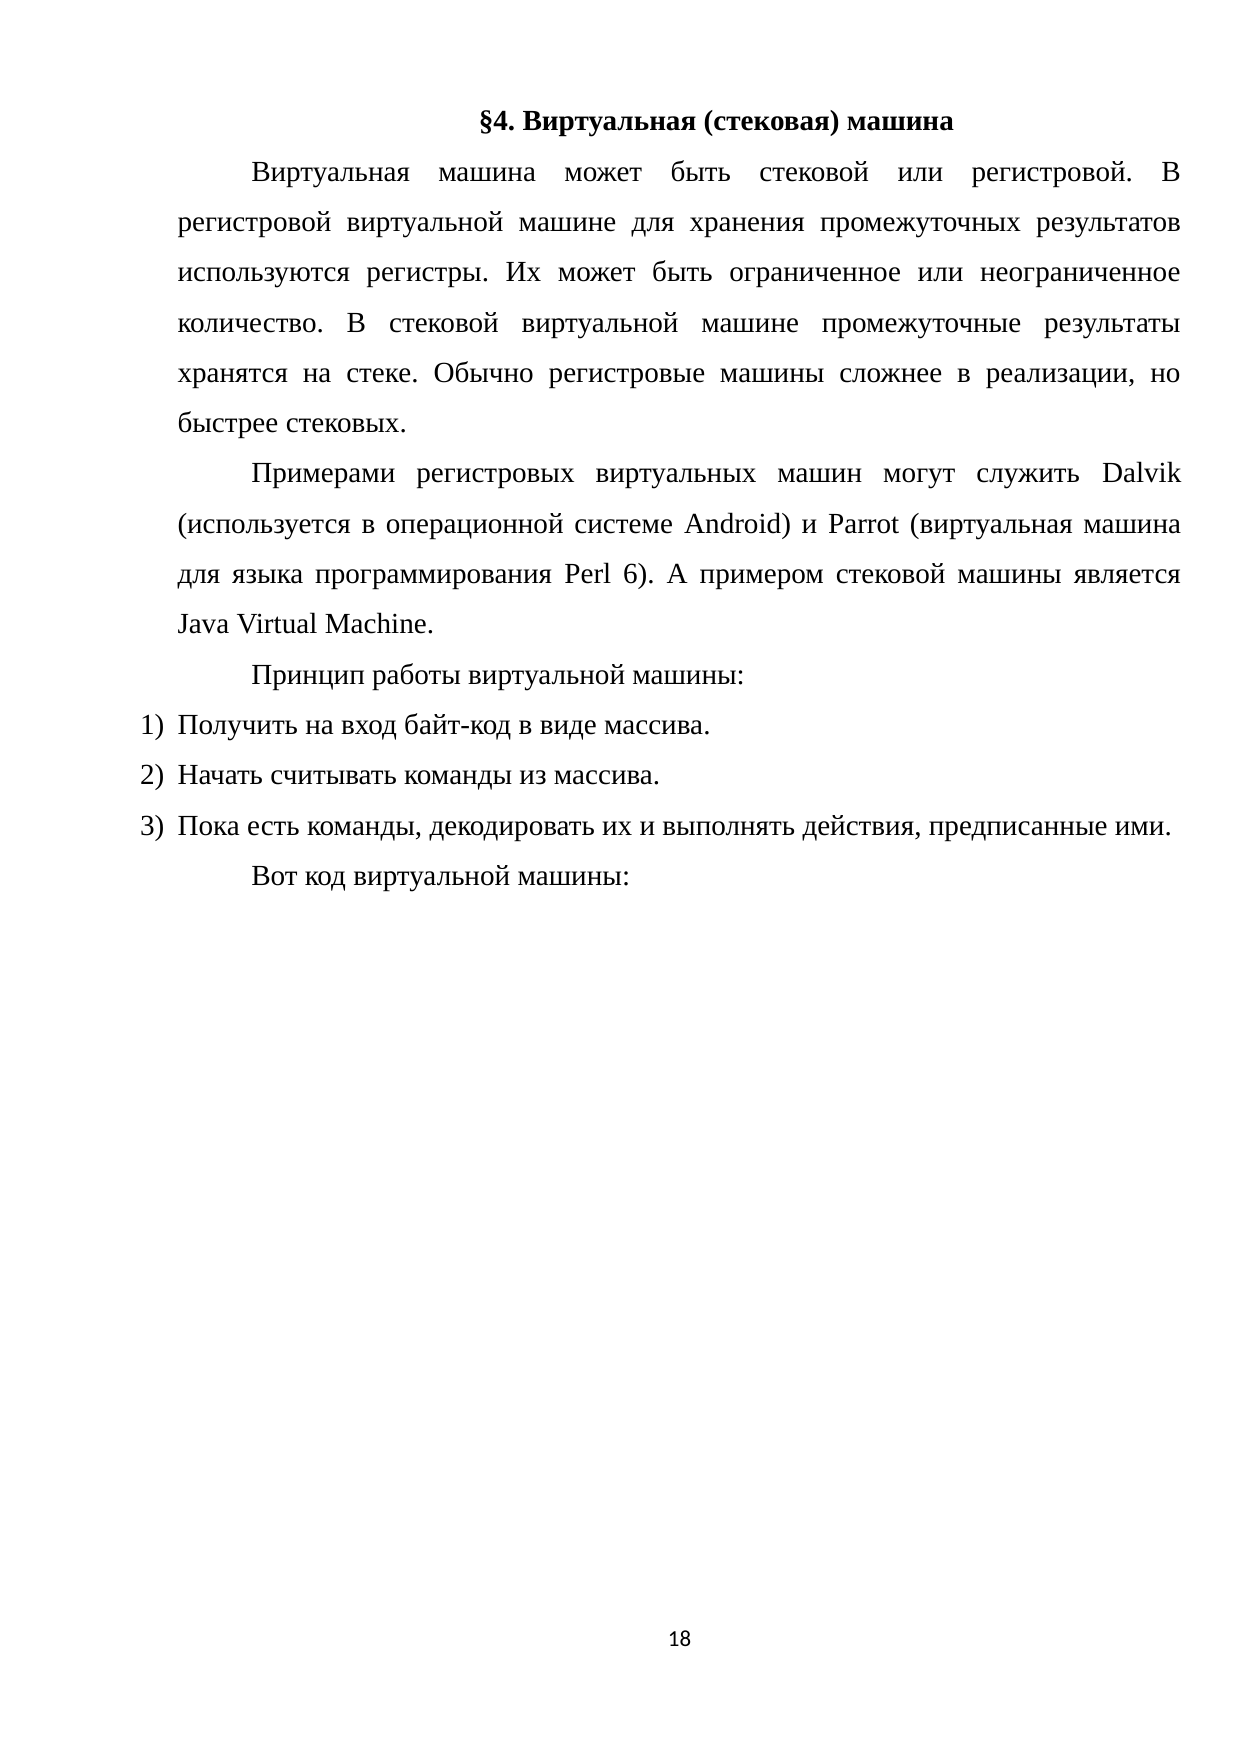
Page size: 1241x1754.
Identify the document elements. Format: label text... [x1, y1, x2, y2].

text Примерами регистровых виртуальных машин могут служить Dalvik (используется в операционной системе Android) и Parrot (виртуальная машина для языка программирования Perl 6). А примером стековой машины является Java Virtual Machine. [177, 456, 1181, 640]
subtitle §4. Виртуальная (стековая) машина [177, 103, 1181, 137]
text Виртуальная машина может быть стековой или регистровой. В регистровой виртуальной машине для хранения промежуточных результатов используются регистры. Их может быть ограниченное или неограниченное количество. В стековой виртуальной машине промежуточные результаты хранятся на стеке. Обычно регистровые машины сложнее в реализации, но быстрее стековых. [177, 154, 1181, 439]
text Вот код виртуальной машины: [177, 858, 1181, 892]
text Принцип работы виртуальной машины: [177, 657, 1181, 690]
list Пока есть команды, декодировать их и выполнять действия, предписанные ими. [140, 808, 1181, 841]
list Начать считывать команды из массива. [140, 757, 1181, 791]
list Получить на вход байт-код в виде массива. [140, 707, 1181, 741]
